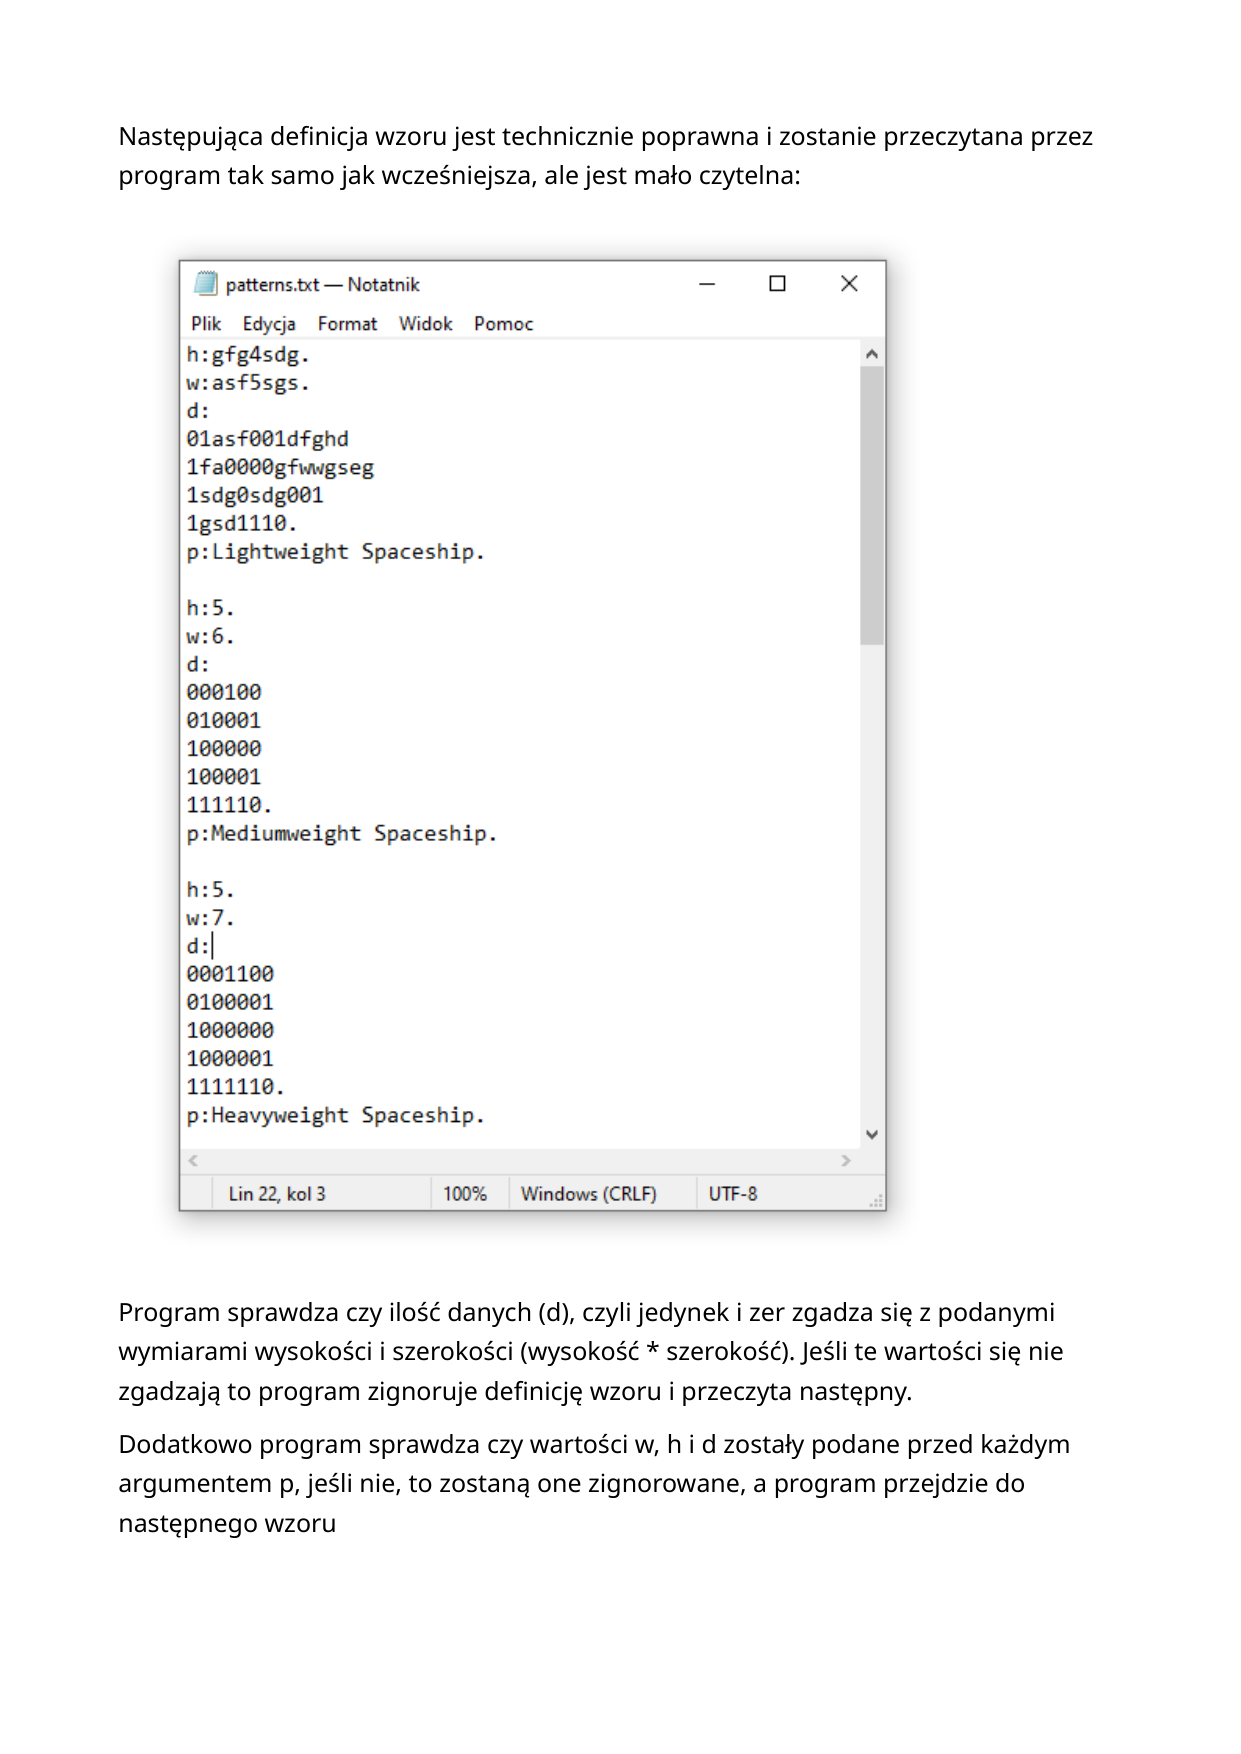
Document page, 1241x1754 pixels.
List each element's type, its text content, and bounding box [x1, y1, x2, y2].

text Dodatkowo program sprawdza czy wartości w, h i d zostały podane przed każdym argumentem p, jeśli nie, to zostaną one zignorowane, a program przejdzie do następnego wzoru [118, 1427, 1122, 1539]
text Następująca definicja wzoru jest technicznie poprawna i zostanie przeczytana przez program tak samo jak wcześniejsza, ale jest mało czytelna: [118, 118, 1122, 191]
picture [118, 211, 945, 1276]
text Program sprawdza czy ilość danych (d), czyli jedynek i zer zgadza się z podanymi wymiarami wysokości i szerokości (wysokość * szerokość). Jeśli te wartości się nie zgadzają to program zignoruje definicję wzoru i przeczyta następny. [118, 1295, 1122, 1407]
